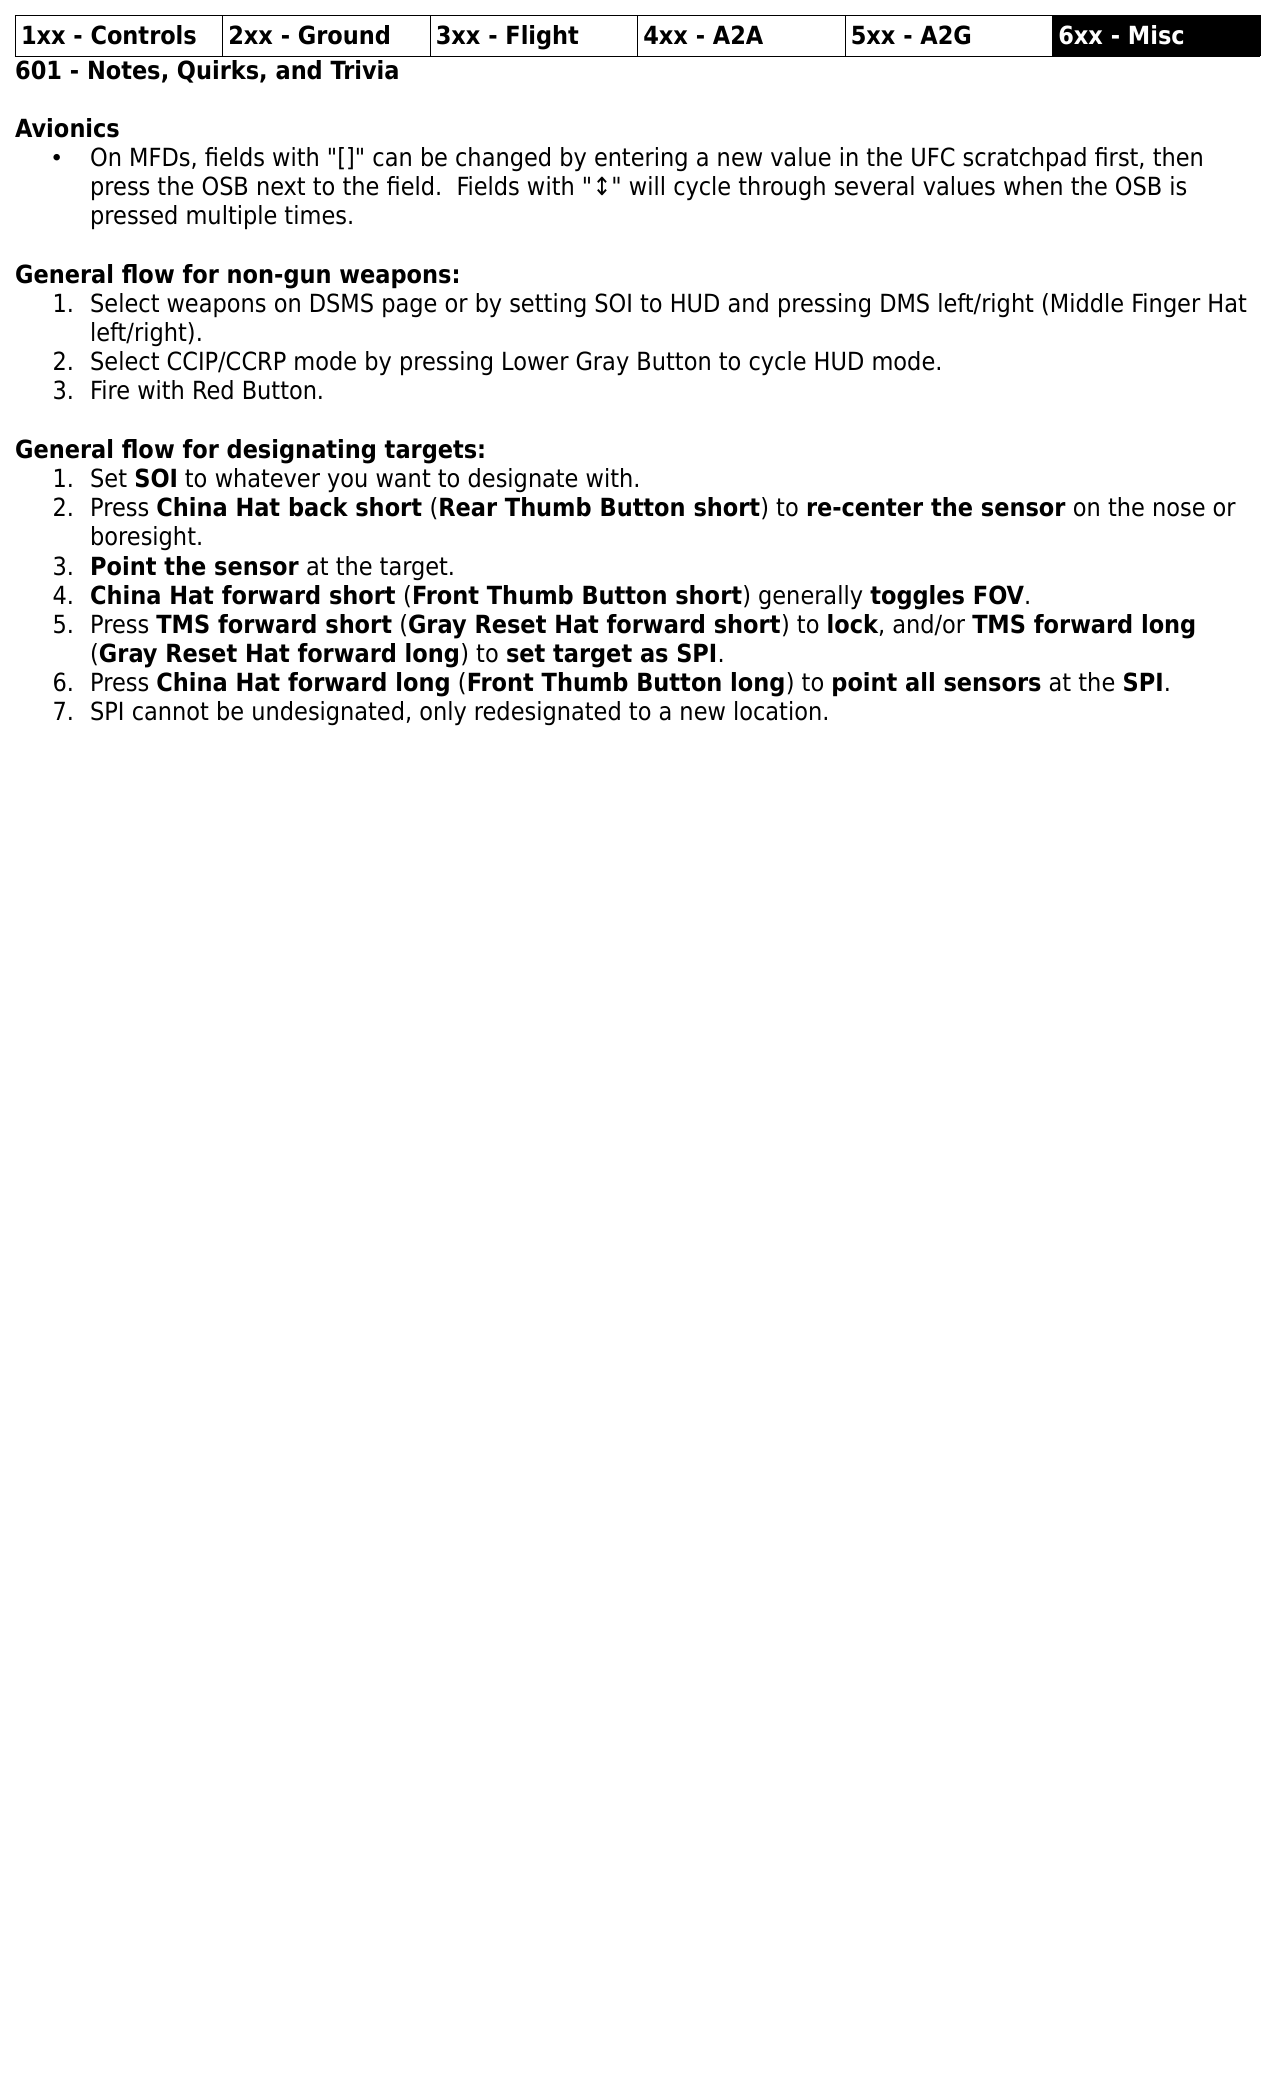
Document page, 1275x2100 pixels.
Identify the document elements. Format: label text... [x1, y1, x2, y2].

list Press TMS forward short (Gray Reset Hat forward short) to lock, and/or TMS forward long (Gray Reset Hat forward long) to set target as SPI. [52, 610, 1260, 668]
list Select CCIP/CCRP mode by pressing Lower Gray Button to cycle HUD mode. [52, 347, 1260, 377]
list Press China Hat back short (Rear Thumb Button short) to re-center the sensor on the nose or boresight. [52, 493, 1260, 552]
text General flow for non-gun weapons: [15, 260, 1260, 289]
table_header 6xx - Misc [1053, 16, 1260, 56]
list Point the sensor at the target. [52, 552, 1260, 581]
list On MFDs, fields with "[]" can be changed by entering a new value in the UFC scratchpad first, then press the OSB next to the field. Fields with "↕" will cycle through several values when the OSB is pressed multiple times. [52, 143, 1260, 231]
table_header 3xx - Flight [431, 16, 637, 56]
text 601 - Notes, Quirks, and Trivia [15, 57, 1260, 85]
table_header 1xx - Controls [16, 16, 222, 56]
table_header 4xx - A2A [638, 16, 845, 56]
list SPI cannot be undesignated, only redesignated to a new location. [52, 697, 1260, 727]
list Fire with Red Button. [52, 377, 1260, 406]
table_header 2xx - Ground [223, 16, 430, 56]
text General flow for designating targets: [15, 435, 1260, 464]
list Set SOI to whatever you want to designate with. [52, 464, 1260, 493]
list Press China Hat forward long (Front Thumb Button long) to point all sensors at the SPI. [52, 668, 1260, 697]
list Select weapons on DSMS page or by setting SOI to HUD and pressing DMS left/right (Middle Finger Hat left/right). [52, 289, 1260, 347]
text Avionics [15, 114, 1260, 143]
table_header 5xx - A2G [846, 16, 1052, 56]
list China Hat forward short (Front Thumb Button short) generally toggles FOV. [52, 581, 1260, 610]
